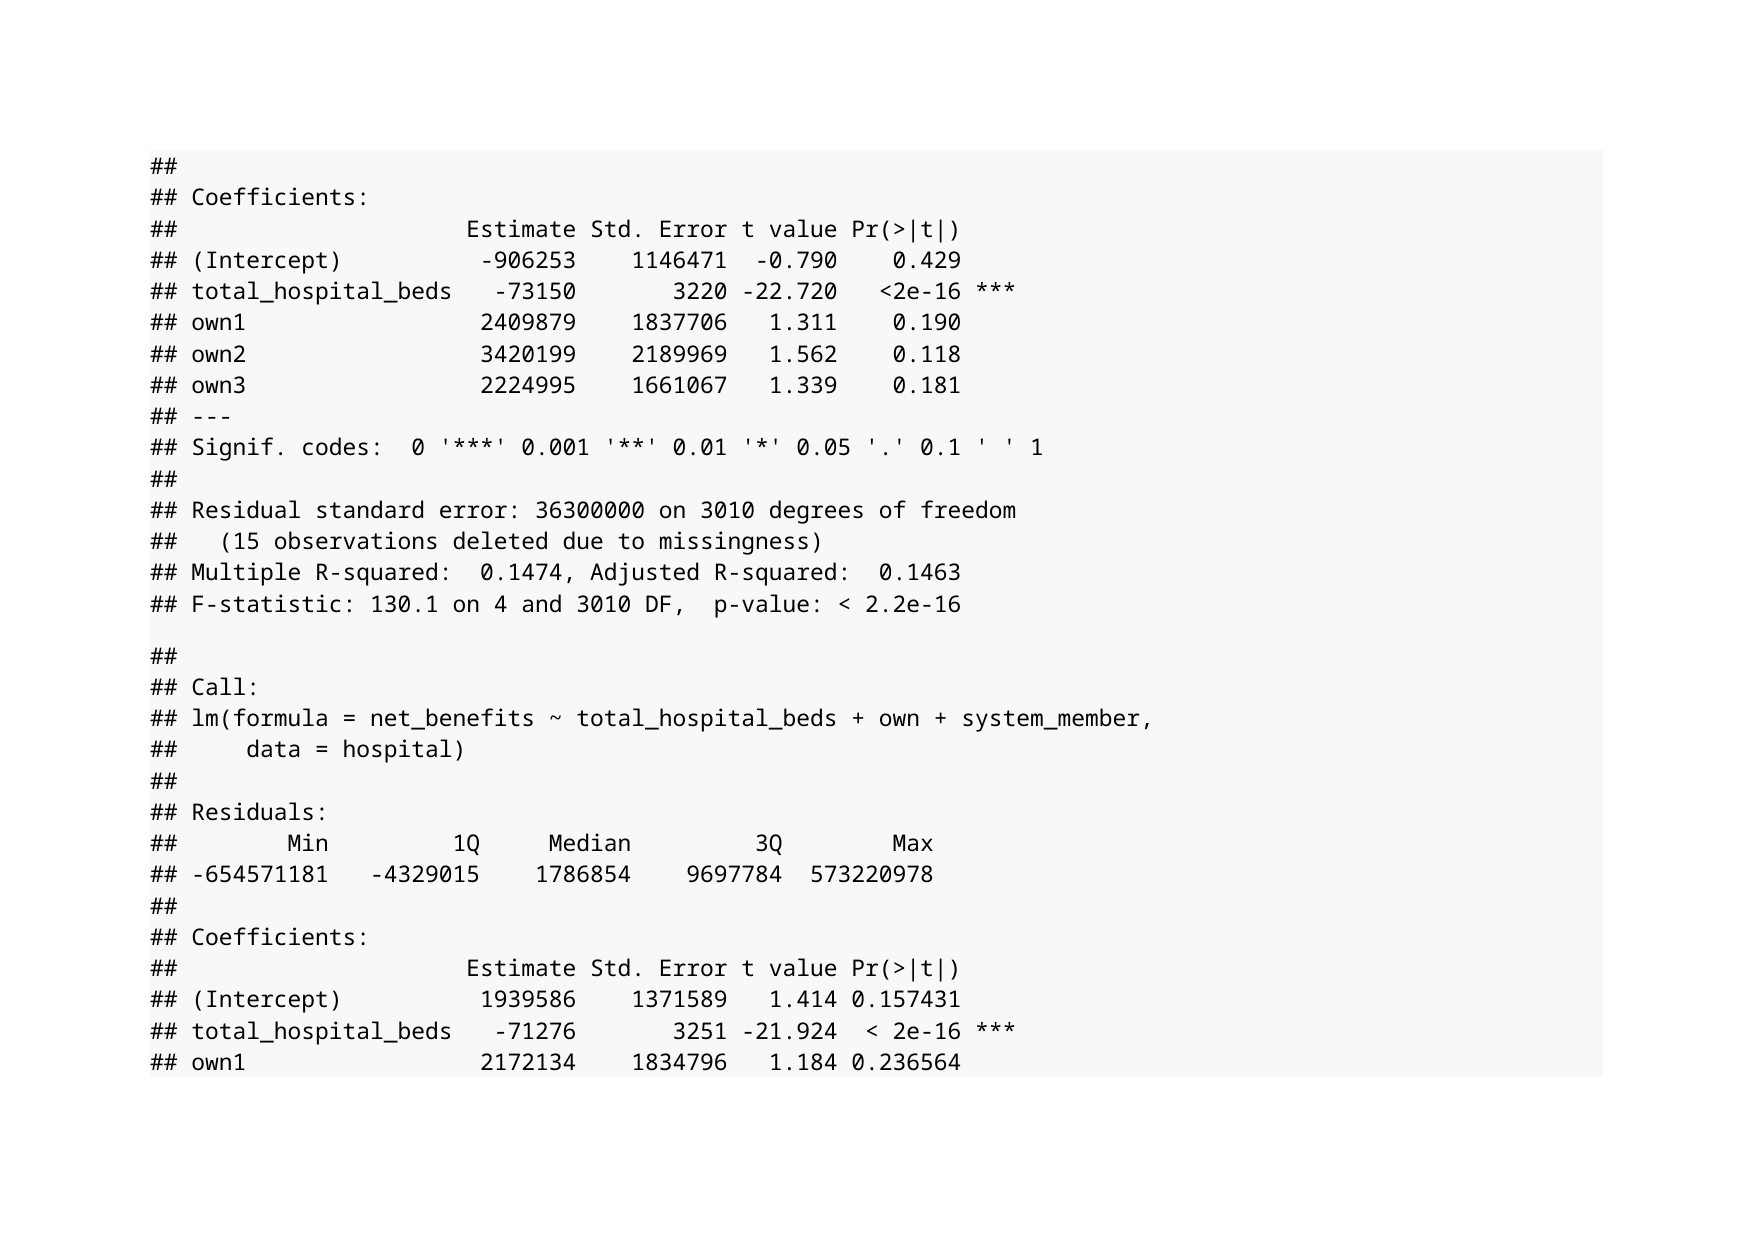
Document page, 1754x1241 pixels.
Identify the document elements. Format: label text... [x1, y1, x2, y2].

text ## ## Coefficients: ## Estimate Std. Error t value Pr(>|t|) ## (Intercept) -906253 1146471 -0.790 0.429 ## total_hospital_beds -73150 3220 -22.720 <2e-16 *** ## own1 2409879 1837706 1.311 0.190 ## own2 3420199 2189969 1.562 0.118 ## own3 2224995 1661067 1.339 0.181 ## --- ## Signif. codes: 0 '***' 0.001 '**' 0.01 '*' 0.05 '.' 0.1 ' ' 1 ## ## Residual standard error: 36300000 on 3010 degrees of freedom ## (15 observations deleted due to missingness) ## Multiple R-squared: 0.1474, Adjusted R-squared: 0.1463 ## F-statistic: 130.1 on 4 and 3010 DF, p-value: < 2.2e-16 [150, 150, 1603, 619]
text ## ## Call: ## lm(formula = net_benefits ~ total_hospital_beds + own + system_member, ## data = hospital) ## ## Residuals: ## Min 1Q Median 3Q Max ## -654571181 -4329015 1786854 9697784 573220978 ## ## Coefficients: ## Estimate Std. Error t value Pr(>|t|) ## (Intercept) 1939586 1371589 1.414 0.157431 ## total_hospital_beds -71276 3251 -21.924 < 2e-16 *** ## own1 2172134 1834796 1.184 0.236564 [150, 639, 1603, 1077]
